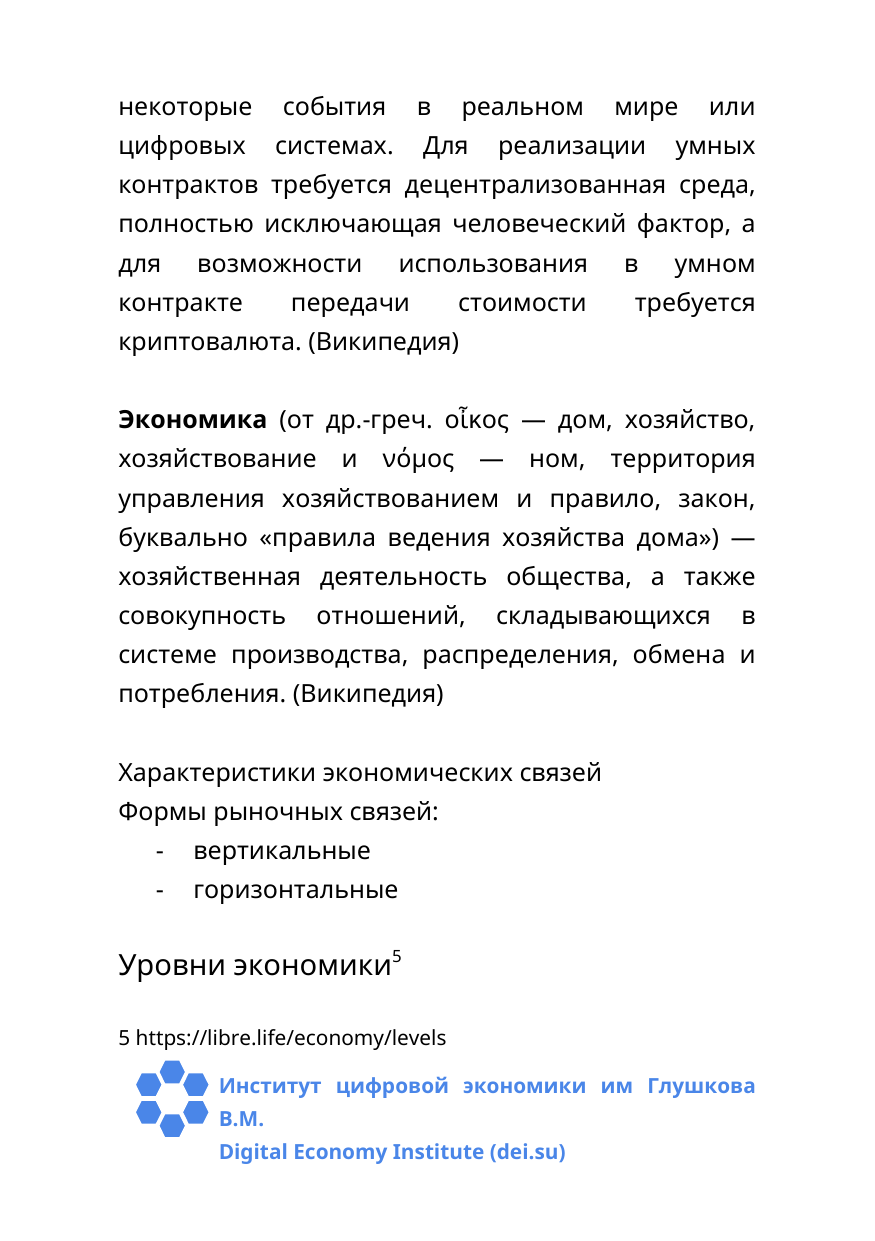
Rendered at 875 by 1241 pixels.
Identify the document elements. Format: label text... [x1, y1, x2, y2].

subtitle Уровни экономики [118, 944, 756, 984]
text некоторые события в реальном мире или цифровых системах. Для реализации умных контрактов требуется децентрализованная среда, полностью исключающая человеческий фактор, а для возможности использования в умном контракте передачи стоимости требуется криптовалюта. (Википедия) [118, 88, 756, 358]
list горизонтальные [156, 872, 756, 906]
text Характеристики экономических связей [118, 754, 756, 788]
list вертикальные [156, 833, 756, 867]
text Формы рыночных связей: [118, 793, 756, 828]
text https://libre.life/economy/levels [118, 1023, 756, 1052]
text Экономика (от др.-греч. οἶκος — дом, хозяйство, хозяйствование и νόμος — ном, территория управления хозяйствованием и правило, закон, буквально «правила ведения хозяйства дома») — хозяйственная деятельность общества, а также совокупность отношений, складывающихся в системе производства, распределения, обмена и потребления. (Википедия) [118, 402, 756, 710]
